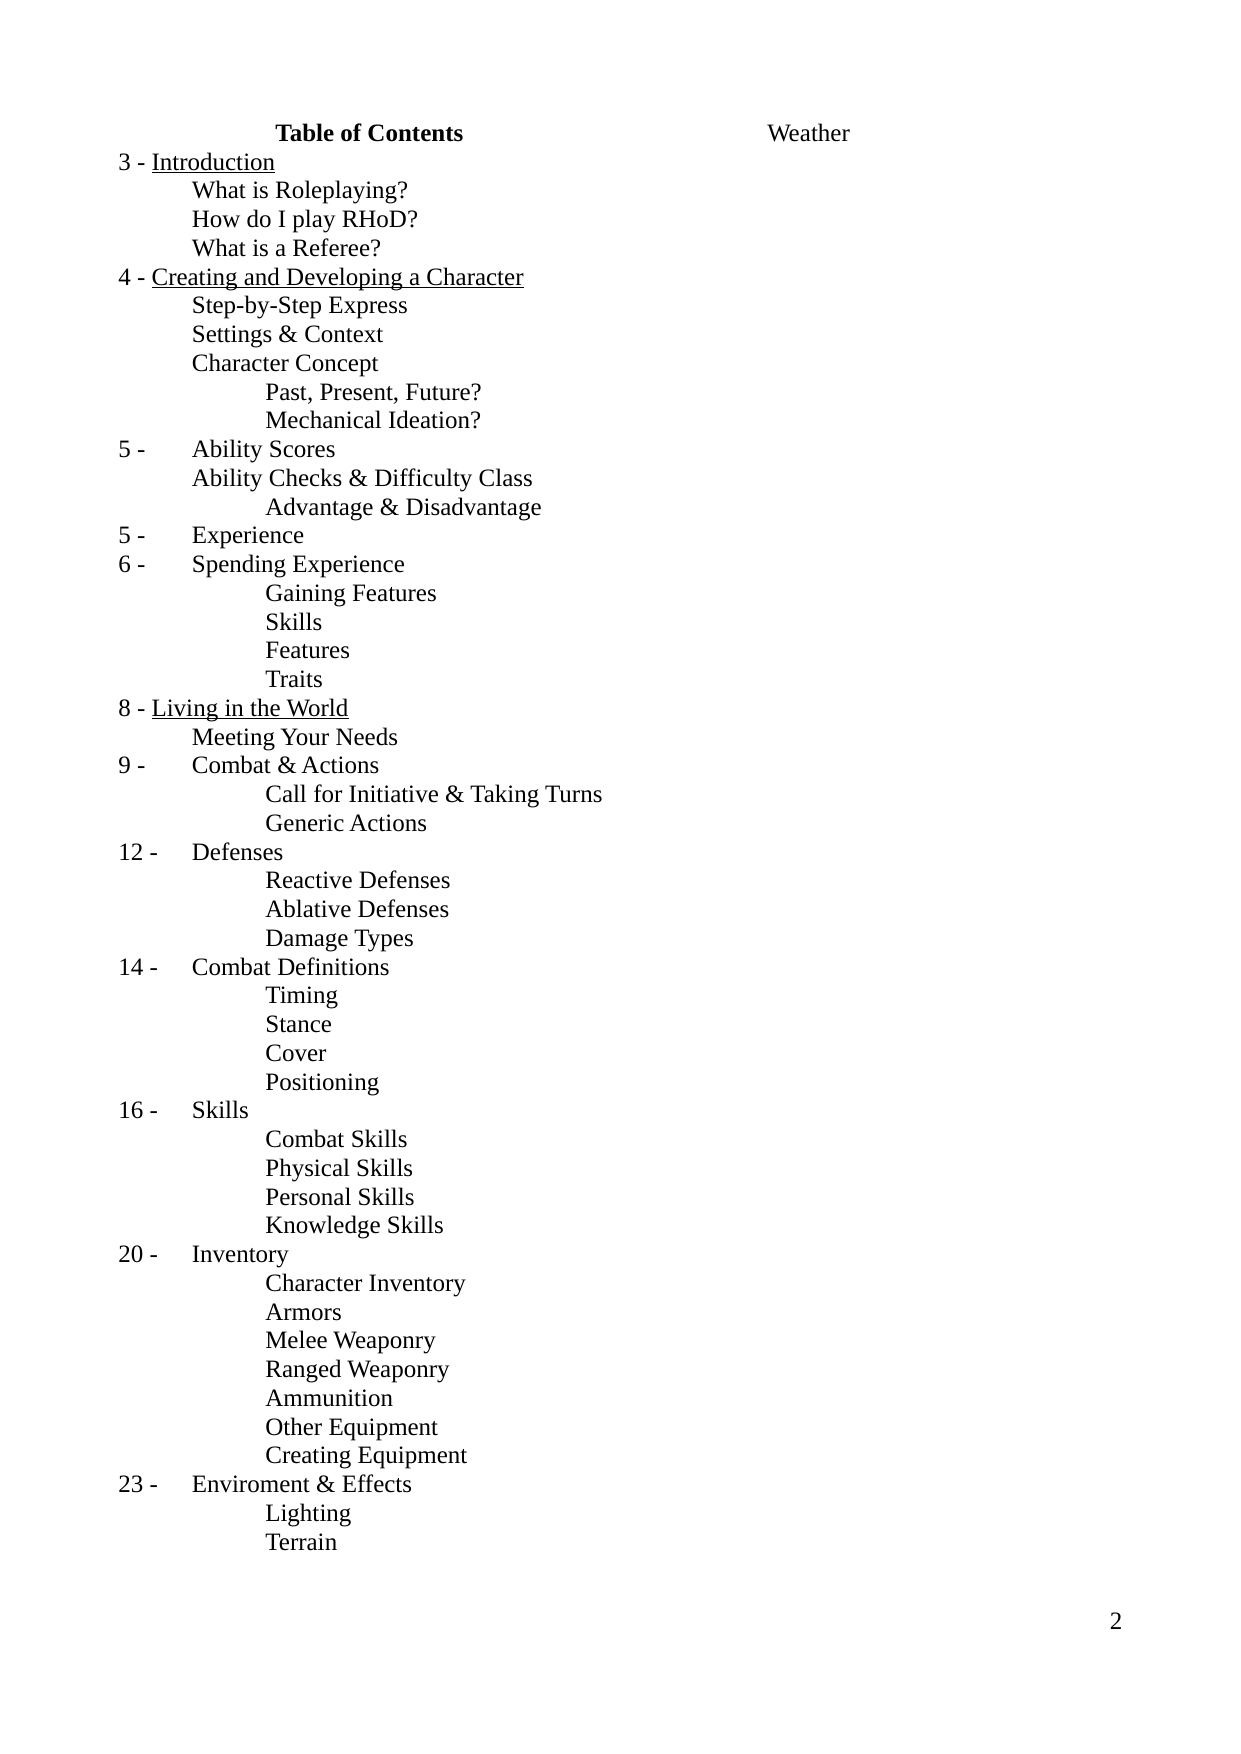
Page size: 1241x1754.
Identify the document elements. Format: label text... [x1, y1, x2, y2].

text Timing [118, 981, 620, 1009]
text Character Inventory [118, 1268, 620, 1297]
text Advantage & Disadvantage [118, 492, 620, 521]
text 16 - Skills [118, 1096, 620, 1124]
text Creating Equipment [118, 1441, 620, 1469]
text Gaining Features [118, 578, 620, 607]
text How do I play RHoD? [118, 204, 620, 233]
text 5 - Ability Scores [118, 434, 620, 463]
text Weather [620, 118, 1122, 147]
text Armors [118, 1297, 620, 1326]
text 6 - Spending Experience [118, 549, 620, 578]
text 23 - Enviroment & Effects [118, 1469, 620, 1498]
text Knowledge Skills [118, 1211, 620, 1239]
text Character Concept [118, 348, 620, 377]
text Stance [118, 1009, 620, 1038]
text What is a Referee? [118, 233, 620, 262]
text 8 - Living in the World [118, 693, 620, 722]
text Traits [118, 664, 620, 693]
text Ammunition [118, 1383, 620, 1412]
text Positioning [118, 1067, 620, 1096]
text Reactive Defenses [118, 866, 620, 894]
text Terrain [118, 1527, 620, 1556]
text Table of Contents [118, 118, 620, 147]
text Ranged Weaponry [118, 1354, 620, 1383]
text Cover [118, 1038, 620, 1067]
text Skills [118, 607, 620, 636]
text Meeting Your Needs [118, 722, 620, 751]
text 14 - Combat Definitions [118, 952, 620, 981]
text Features [118, 636, 620, 664]
text 9 - Combat & Actions [118, 751, 620, 779]
text Personal Skills [118, 1182, 620, 1211]
text What is Roleplaying? [118, 176, 620, 204]
text Mechanical Ideation? [118, 406, 620, 434]
text Ability Checks & Difficulty Class [118, 463, 620, 492]
text Ablative Defenses [118, 894, 620, 923]
text Settings & Context [118, 319, 620, 348]
text 5 - Experience [118, 521, 620, 549]
text Melee Weaponry [118, 1326, 620, 1354]
text Damage Types [118, 923, 620, 952]
text Call for Initiative & Taking Turns [118, 779, 620, 808]
text 12 - Defenses [118, 837, 620, 866]
text Past, Present, Future? [118, 377, 620, 406]
text 4 - Creating and Developing a Character [118, 262, 620, 291]
text Generic Actions [118, 808, 620, 837]
text 20 - Inventory [118, 1239, 620, 1268]
text Physical Skills [118, 1153, 620, 1182]
text Lighting [118, 1498, 620, 1527]
text Other Equipment [118, 1412, 620, 1441]
text Step-by-Step Express [118, 291, 620, 319]
text Combat Skills [118, 1124, 620, 1153]
text 3 - Introduction [118, 147, 620, 176]
